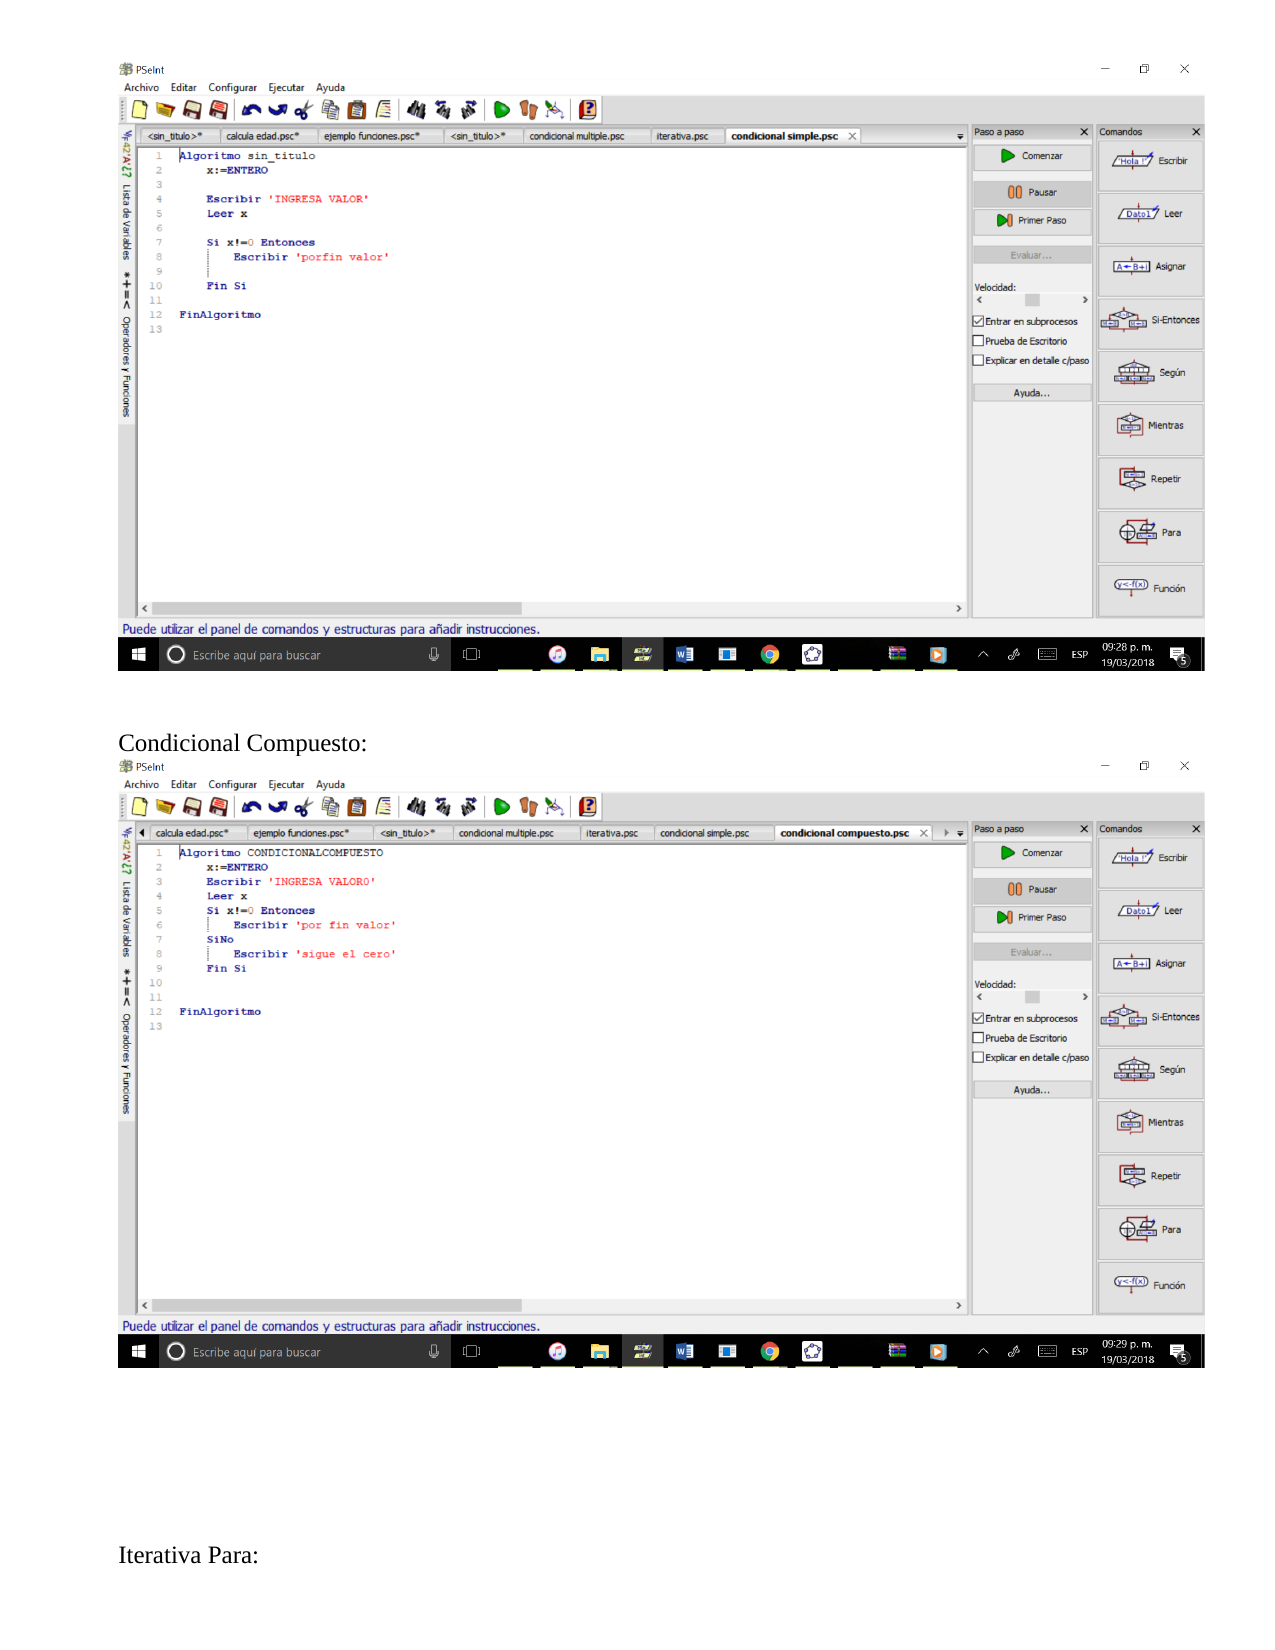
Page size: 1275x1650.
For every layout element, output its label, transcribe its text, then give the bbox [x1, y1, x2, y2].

text Iterativa Para: [118, 1540, 1205, 1569]
text Condicional Compuesto: [118, 728, 1205, 756]
